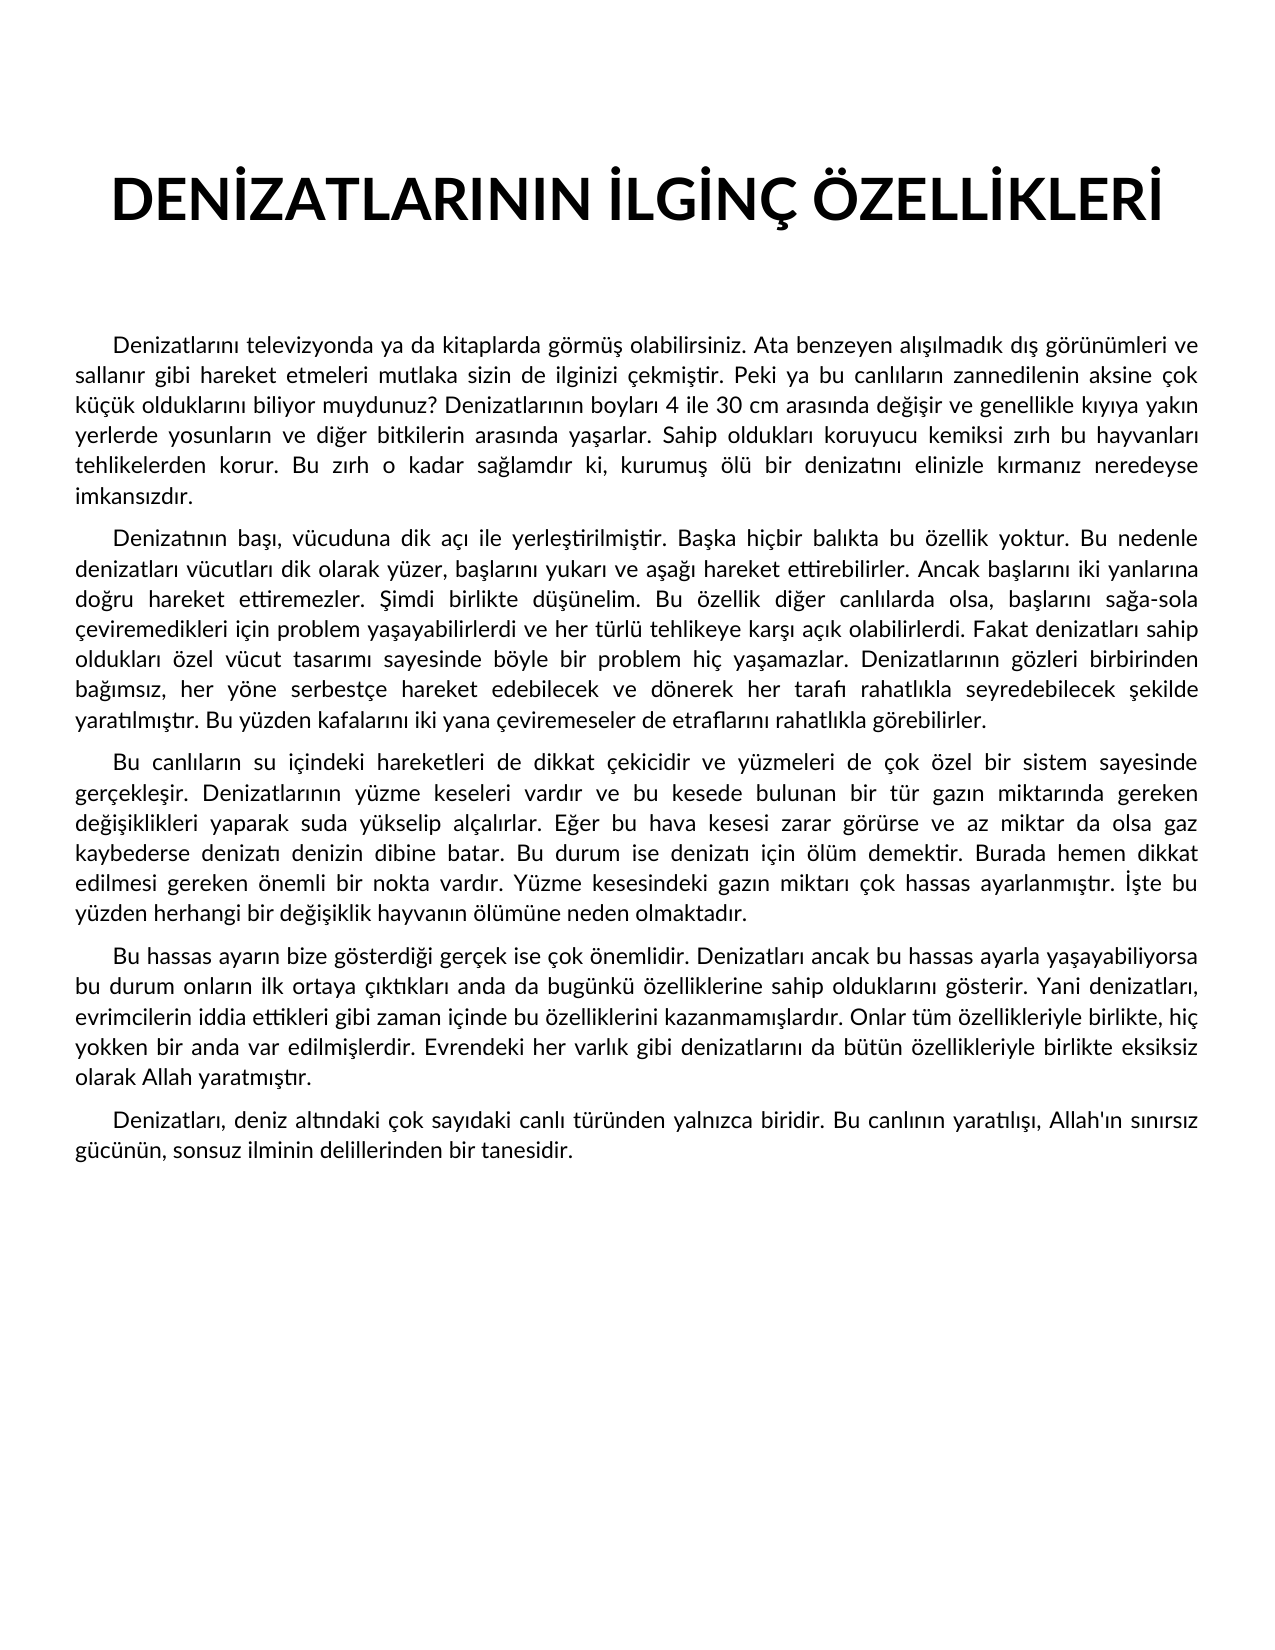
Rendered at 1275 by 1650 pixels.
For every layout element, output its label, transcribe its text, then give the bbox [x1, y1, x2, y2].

text Denizatının başı, vücuduna dik açı ile yerleştirilmiştir. Başka hiçbir balıkta bu özellik yoktur. Bu nedenle denizatları vücutları dik olarak yüzer, başlarını yukarı ve aşağı hareket ettirebilirler. Ancak başlarını iki yanlarına doğru hareket ettiremezler. Şimdi birlikte düşünelim. Bu özellik diğer canlılarda olsa, başlarını sağa-sola çeviremedikleri için problem yaşayabilirlerdi ve her türlü tehlikeye karşı açık olabilirlerdi. Fakat denizatları sahip oldukları özel vücut tasarımı sayesinde böyle bir problem hiç yaşamazlar. Denizatlarının gözleri birbirinden bağımsız, her yöne serbestçe hareket edebilecek ve dönerek her tarafı rahatlıkla seyredebilecek şekilde yaratılmıştır. Bu yüzden kafalarını iki yana çeviremeseler de etraflarını rahatlıkla görebilirler. [75, 524, 1200, 733]
text Denizatlarını televizyonda ya da kitaplarda görmüş olabilirsiniz. Ata benzeyen alışılmadık dış görünümleri ve sallanır gibi hareket etmeleri mutlaka sizin de ilginizi çekmiştir. Peki ya bu canlıların zannedilenin aksine çok küçük olduklarını biliyor muydunuz? Denizatlarının boyları 4 ile 30 cm arasında değişir ve genellikle kıyıya yakın yerlerde yosunların ve diğer bitkilerin arasında yaşarlar. Sahip oldukları koruyucu kemiksi zırh bu hayvanları tehlikelerden korur. Bu zırh o kadar sağlamdır ki, kurumuş ölü bir denizatını elinizle kırmanız neredeyse imkansızdır. [75, 330, 1200, 509]
subtitle DENİZATLARININ İLGİNÇ ÖZELLİKLERİ [75, 162, 1200, 232]
text Denizatları, deniz altındaki çok sayıdaki canlı türünden yalnızca biridir. Bu canlının yaratılışı, Allah'ın sınırsız gücünün, sonsuz ilminin delillerinden bir tanesidir. [75, 1105, 1200, 1163]
text Bu hassas ayarın bize gösterdiği gerçek ise çok önemlidir. Denizatları ancak bu hassas ayarla yaşayabiliyorsa bu durum onların ilk ortaya çıktıkları anda da bugünkü özelliklerine sahip olduklarını gösterir. Yani denizatları, evrimcilerin iddia ettikleri gibi zaman içinde bu özelliklerini kazanmamışlardır. Onlar tüm özellikleriyle birlikte, hiç yokken bir anda var edilmişlerdir. Evrendeki her varlık gibi denizatlarını da bütün özellikleriyle birlikte eksiksiz olarak Allah yaratmıştır. [75, 942, 1200, 1090]
text Bu canlıların su içindeki hareketleri de dikkat çekicidir ve yüzmeleri de çok özel bir sistem sayesinde gerçekleşir. Denizatlarının yüzme keseleri vardır ve bu kesede bulunan bir tür gazın miktarında gereken değişiklikleri yaparak suda yükselip alçalırlar. Eğer bu hava kesesi zarar görürse ve az miktar da olsa gaz kaybederse denizatı denizin dibine batar. Bu durum ise denizatı için ölüm demektir. Burada hemen dikkat edilmesi gereken önemli bir nokta vardır. Yüzme kesesindeki gazın miktarı çok hassas ayarlanmıştır. İşte bu yüzden herhangi bir değişiklik hayvanın ölümüne neden olmaktadır. [75, 748, 1200, 927]
